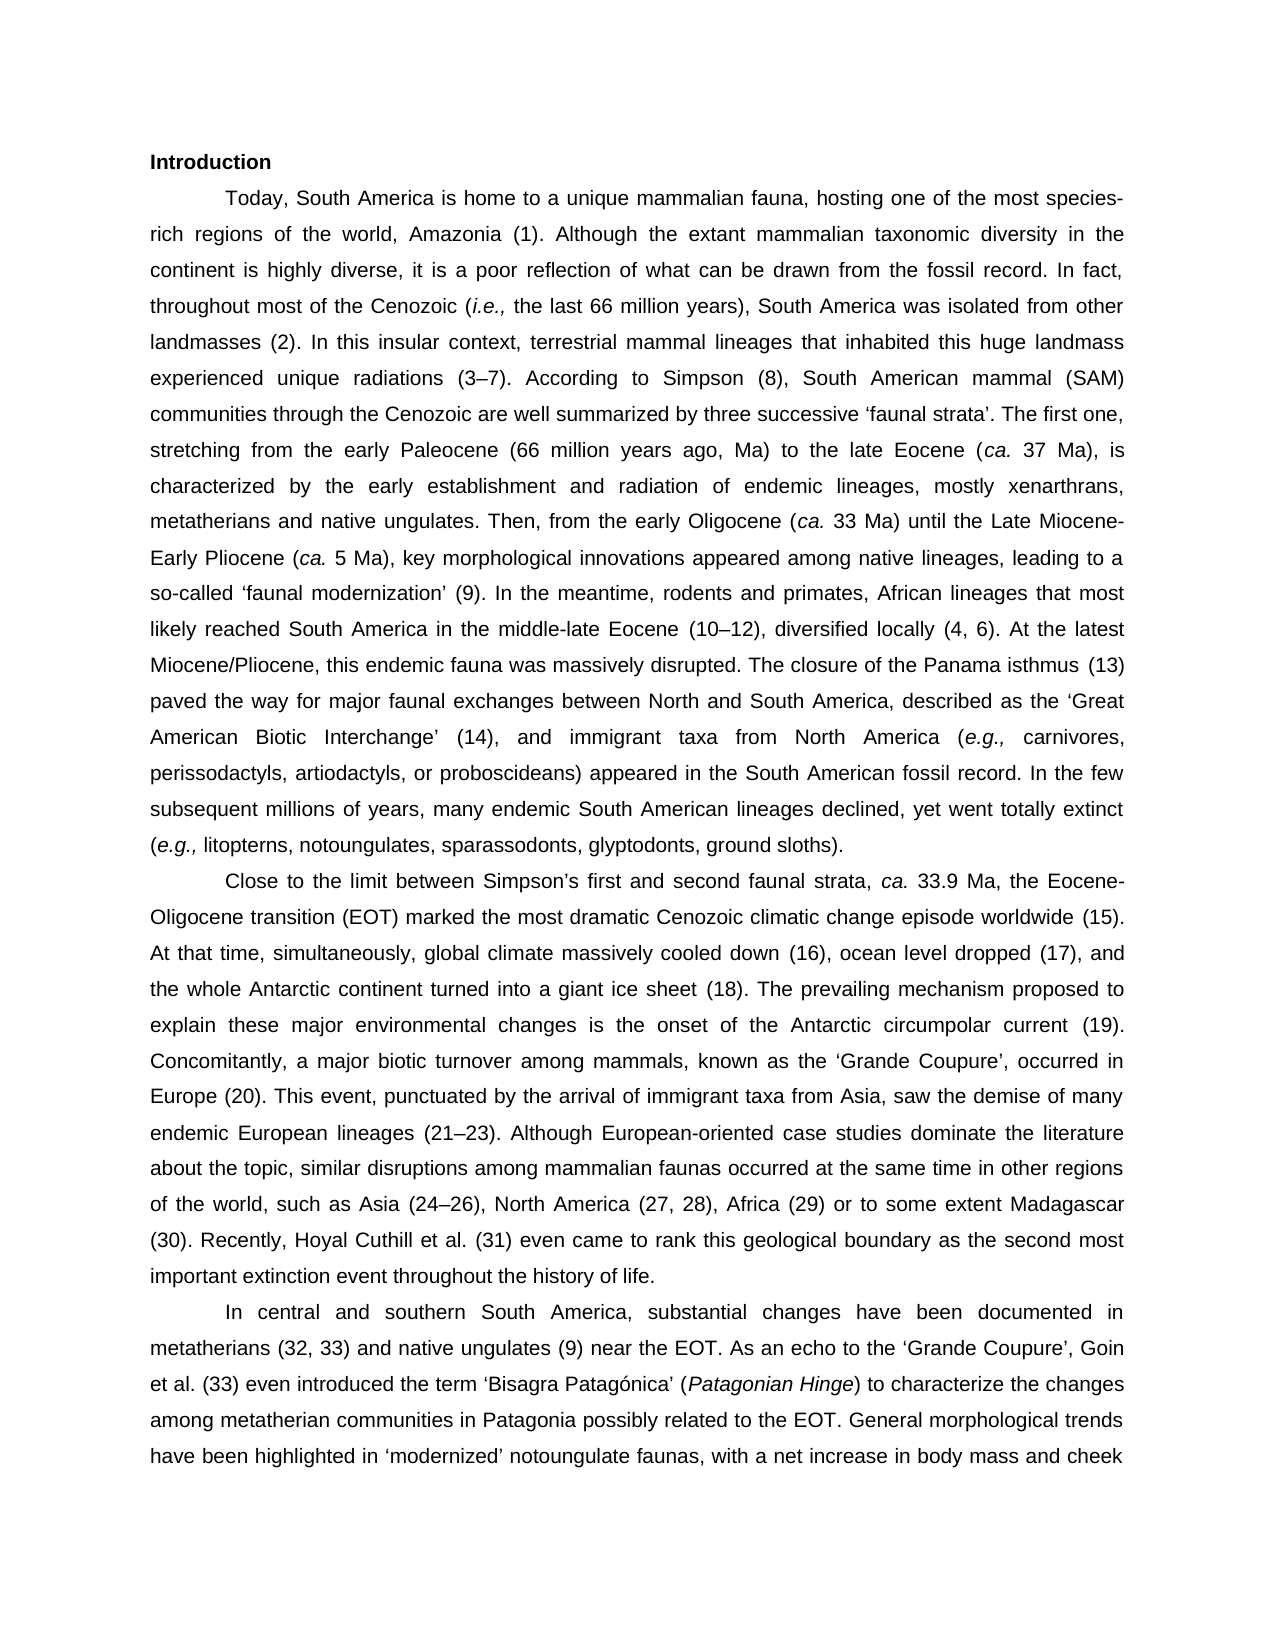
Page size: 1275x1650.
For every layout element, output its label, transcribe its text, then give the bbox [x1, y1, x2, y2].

text Introduction [150, 150, 1125, 174]
text In central and southern South America, substantial changes have been documented in metatherians (32, 33) and native ungulates (9) near the EOT. As an echo to the ‘Grande Coupure’, Goin et al. (33) even introduced the term ‘Bisagra Patagónica’ (Patagonian Hinge) to characterize the changes among metatherian communities in Patagonia possibly related to the EOT. General morphological trends have been highlighted in ‘modernized’ notoungulate faunas, with a net increase in body mass and cheek [150, 1300, 1125, 1468]
text Close to the limit between Simpson’s first and second faunal strata, ca. 33.9 Ma, the Eocene-Oligocene transition (EOT) marked the most dramatic Cenozoic climatic change episode worldwide (15). At that time, simultaneously, global climate massively cooled down (16), ocean level dropped (17), and the whole Antarctic continent turned into a giant ice sheet (18). The prevailing mechanism proposed to explain these major environmental changes is the onset of the Antarctic circumpolar current (19). Concomitantly, a major biotic turnover among mammals, known as the ‘Grande Coupure’, occurred in Europe (20). This event, punctuated by the arrival of immigrant taxa from Asia, saw the demise of many endemic European lineages (21–23). Although European-oriented case studies dominate the literature about the topic, similar disruptions among mammalian faunas occurred at the same time in other regions of the world, such as Asia (24–26), North America (27, 28), Africa (29) or to some extent Madagascar (30). Recently, Hoyal Cuthill et al. (31) even came to rank this geological boundary as the second most important extinction event throughout the history of life. [150, 869, 1125, 1288]
text Today, South America is home to a unique mammalian fauna, hosting one of the most species-rich regions of the world, Amazonia (1). Although the extant mammalian taxonomic diversity in the continent is highly diverse, it is a poor reflection of what can be drawn from the fossil record. In fact, throughout most of the Cenozoic (i.e., the last 66 million years), South America was isolated from other landmasses (2). In this insular context, terrestrial mammal lineages that inhabited this huge landmass experienced unique radiations (3–7). According to Simpson (8), South American mammal (SAM) communities through the Cenozoic are well summarized by three successive ‘faunal strata’. The first one, stretching from the early Paleocene (66 million years ago, Ma) to the late Eocene (ca. 37 Ma), is characterized by the early establishment and radiation of endemic lineages, mostly xenarthrans, metatherians and native ungulates. Then, from the early Oligocene (ca. 33 Ma) until the Late Miocene-Early Pliocene (ca. 5 Ma), key morphological innovations appeared among native lineages, leading to a so-called ‘faunal modernization’ (9). In the meantime, rodents and primates, African lineages that most likely reached South America in the middle-late Eocene (10–12), diversified locally (4, 6). At the latest Miocene/Pliocene, this endemic fauna was massively disrupted. The closure of the Panama isthmus (13) paved the way for major faunal exchanges between North and South America, described as the ‘Great American Biotic Interchange’ (14), and immigrant taxa from North America (e.g., carnivores, perissodactyls, artiodactyls, or proboscideans) appeared in the South American fossil record. In the few subsequent millions of years, many endemic South American lineages declined, yet went totally extinct (e.g., litopterns, notoungulates, sparassodonts, glyptodonts, ground sloths). [150, 186, 1125, 857]
